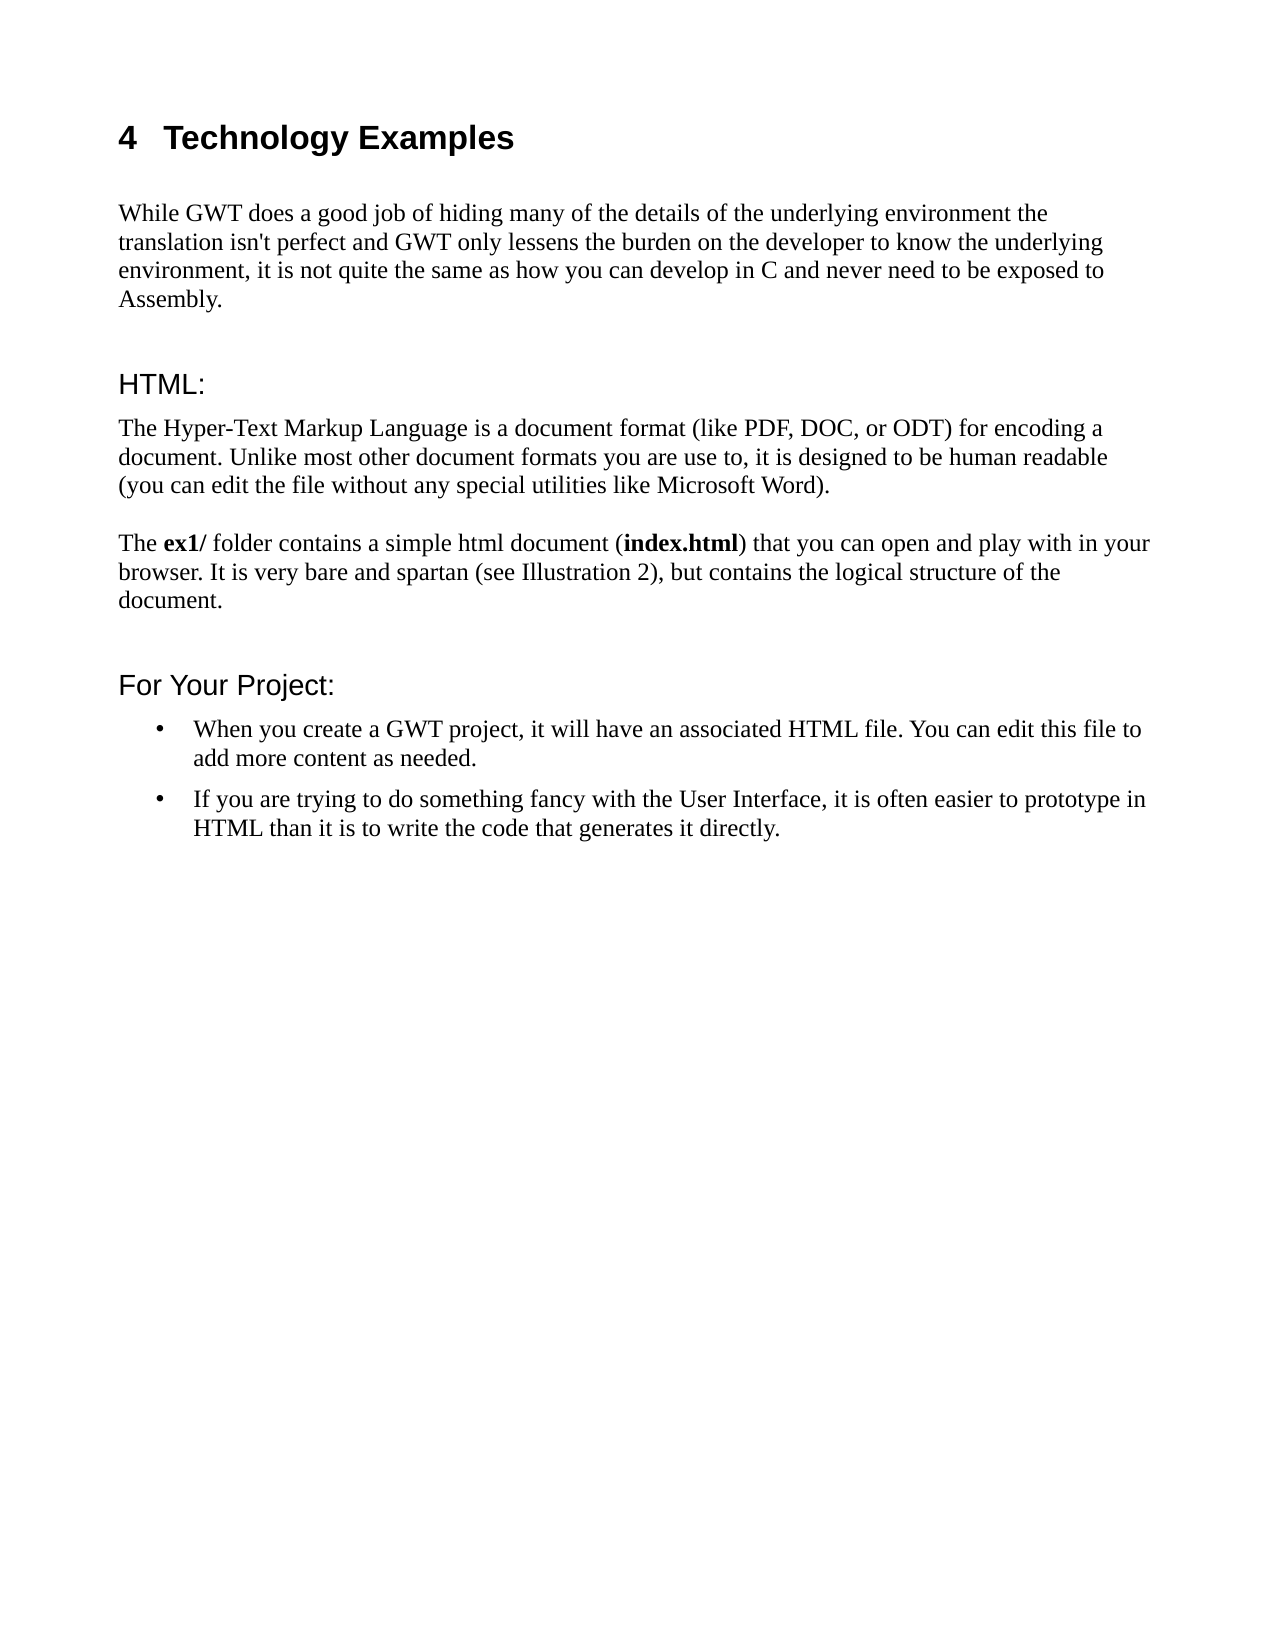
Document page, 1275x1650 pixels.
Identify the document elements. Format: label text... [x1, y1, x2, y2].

subtitle For Your Project: [118, 668, 1157, 701]
text While GWT does a good job of hiding many of the details of the underlying environment the translation isn't perfect and GWT only lessens the burden on the developer to know the underlying environment, it is not quite the same as how you can develop in C and never need to be exposed to Assembly. [118, 198, 1157, 313]
list If you are trying to do something fancy with the User Interface, it is often easier to prototype in HTML than it is to write the code that generates it directly. [156, 784, 1157, 841]
text The ex1/ folder contains a simple html document (index.html) that you can open and play with in your browser. It is very bare and spartan (see Illustration 2), but contains the logical structure of the document. [118, 528, 1157, 614]
text The Hyper-Text Markup Language is a document format (like PDF, DOC, or ODT) for encoding a document. Unlike most other document formats you are use to, it is designed to be human readable (you can edit the file without any special utilities like Microsoft Word). [118, 413, 1157, 499]
subtitle HTML: [118, 367, 1157, 400]
list When you create a GWT project, it will have an associated HTML file. You can edit this file to add more content as needed. [156, 714, 1157, 771]
subtitle Technology Examples [118, 118, 1157, 157]
